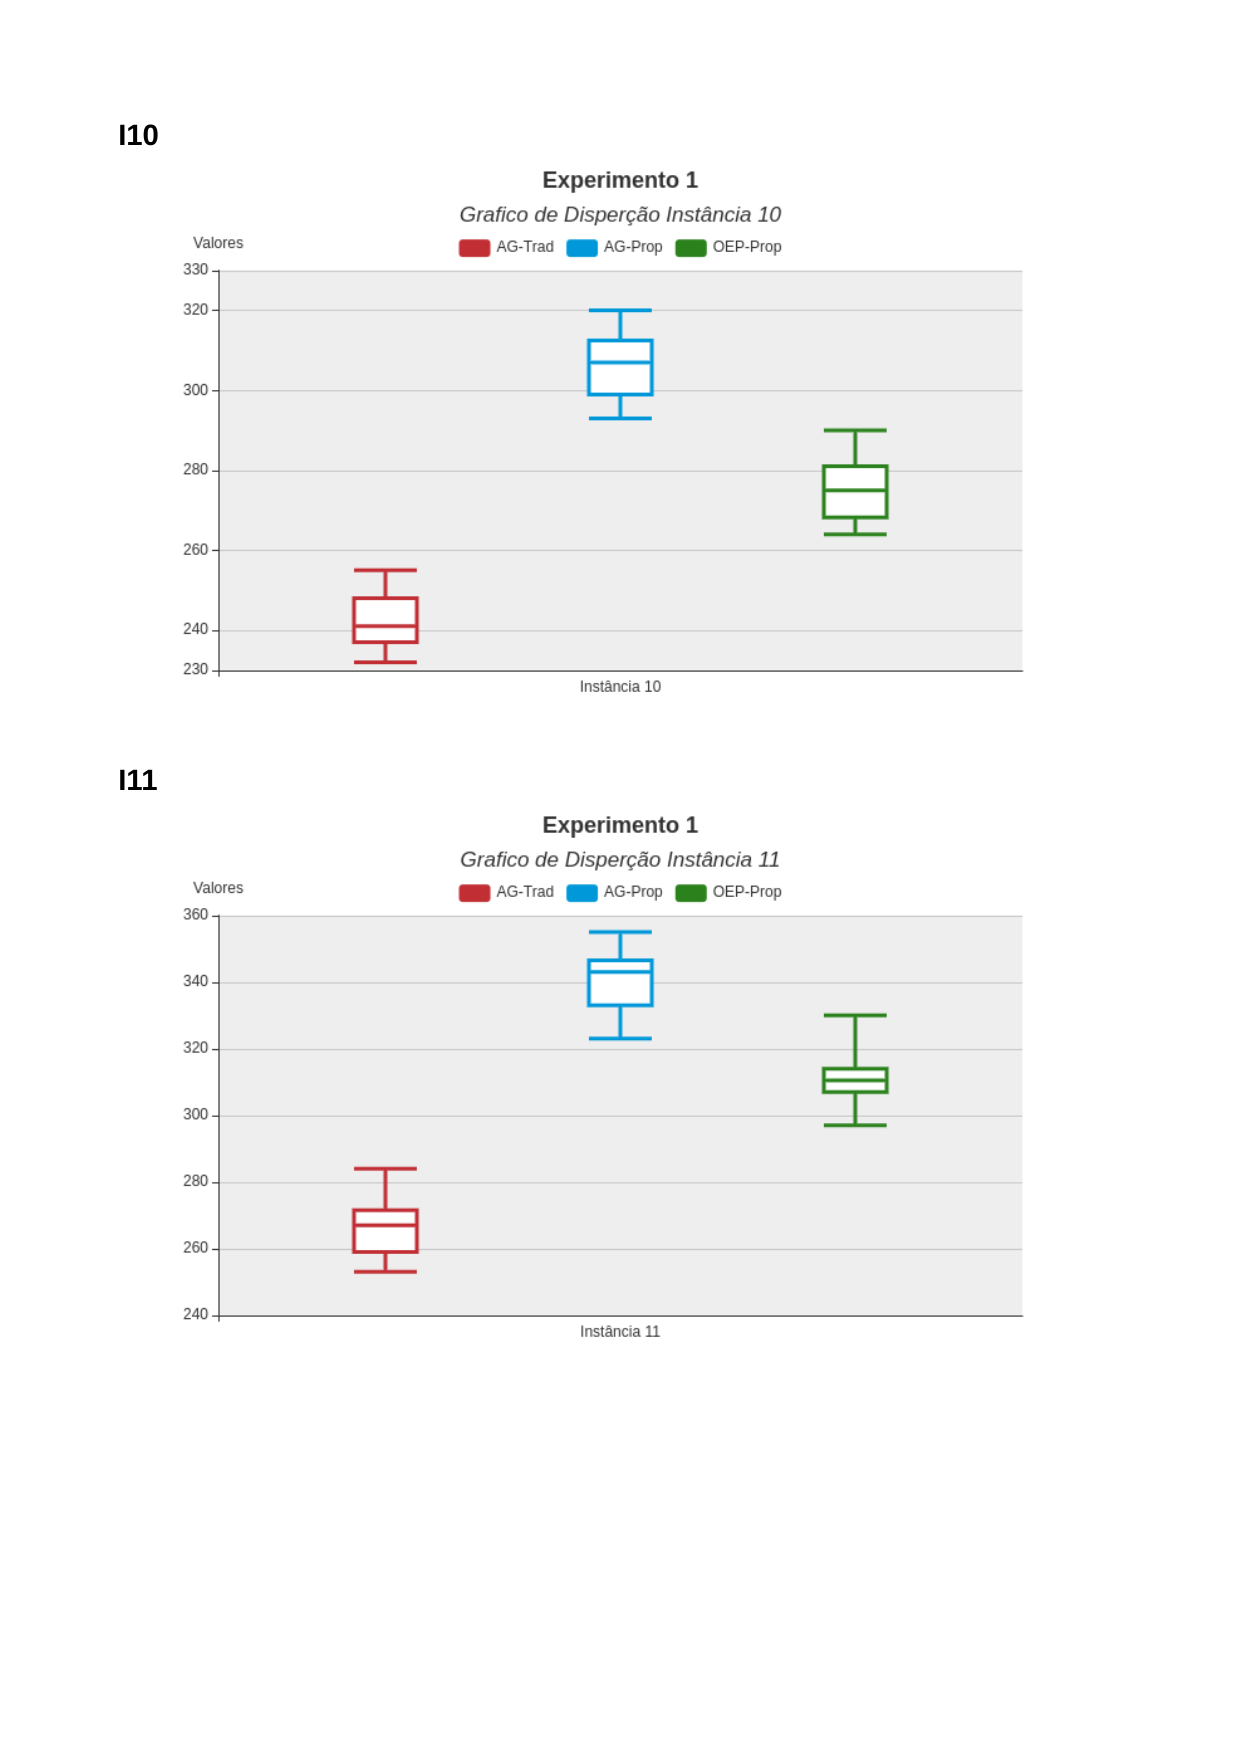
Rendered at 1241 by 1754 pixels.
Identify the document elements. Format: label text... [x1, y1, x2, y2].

picture [118, 164, 1123, 697]
subtitle I10 [118, 118, 1122, 152]
picture [118, 809, 1123, 1342]
subtitle I11 [118, 763, 1122, 797]
